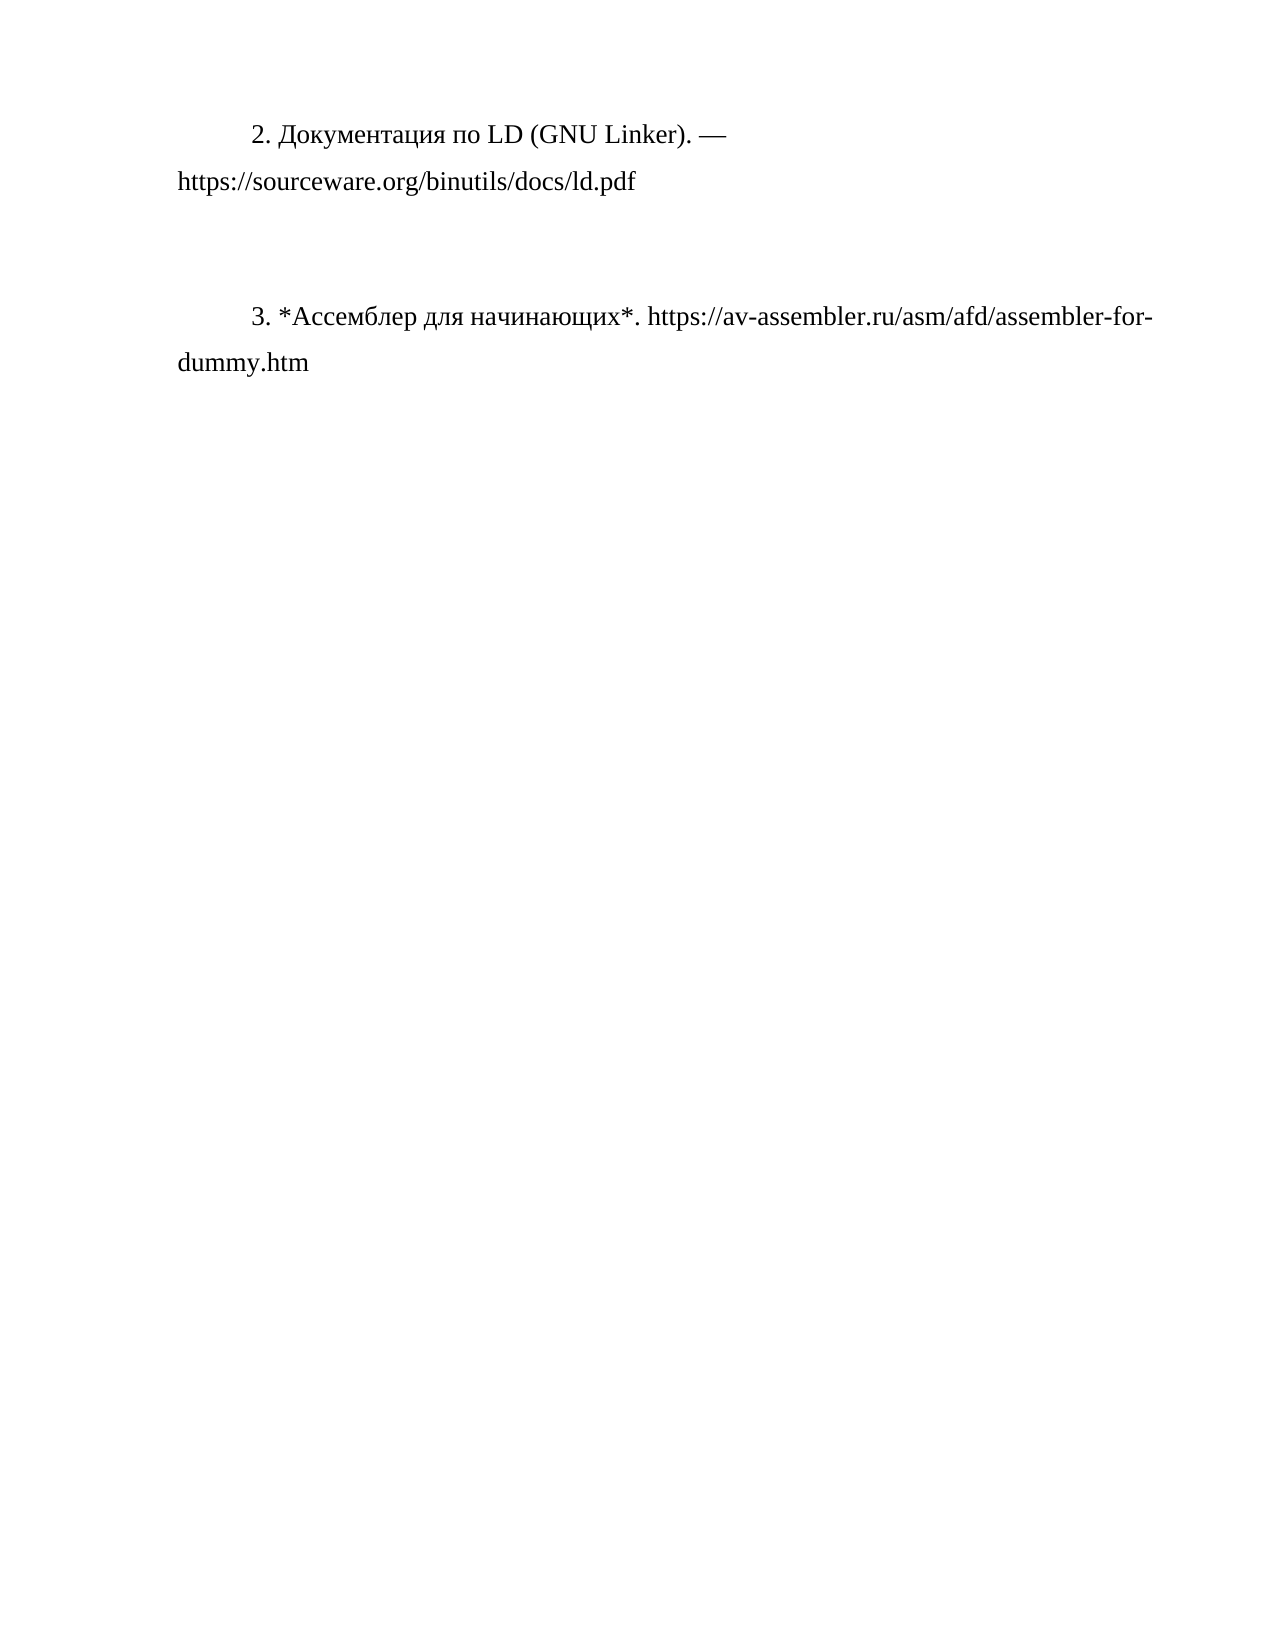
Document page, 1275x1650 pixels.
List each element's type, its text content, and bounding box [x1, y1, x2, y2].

text 2. Документация по LD (GNU Linker). — https://sourceware.org/binutils/docs/ld.pdf [177, 118, 1186, 196]
text 3. *Ассемблер для начинающих*. https://av-assembler.ru/asm/afd/assembler-for-dummy.htm [177, 300, 1186, 378]
